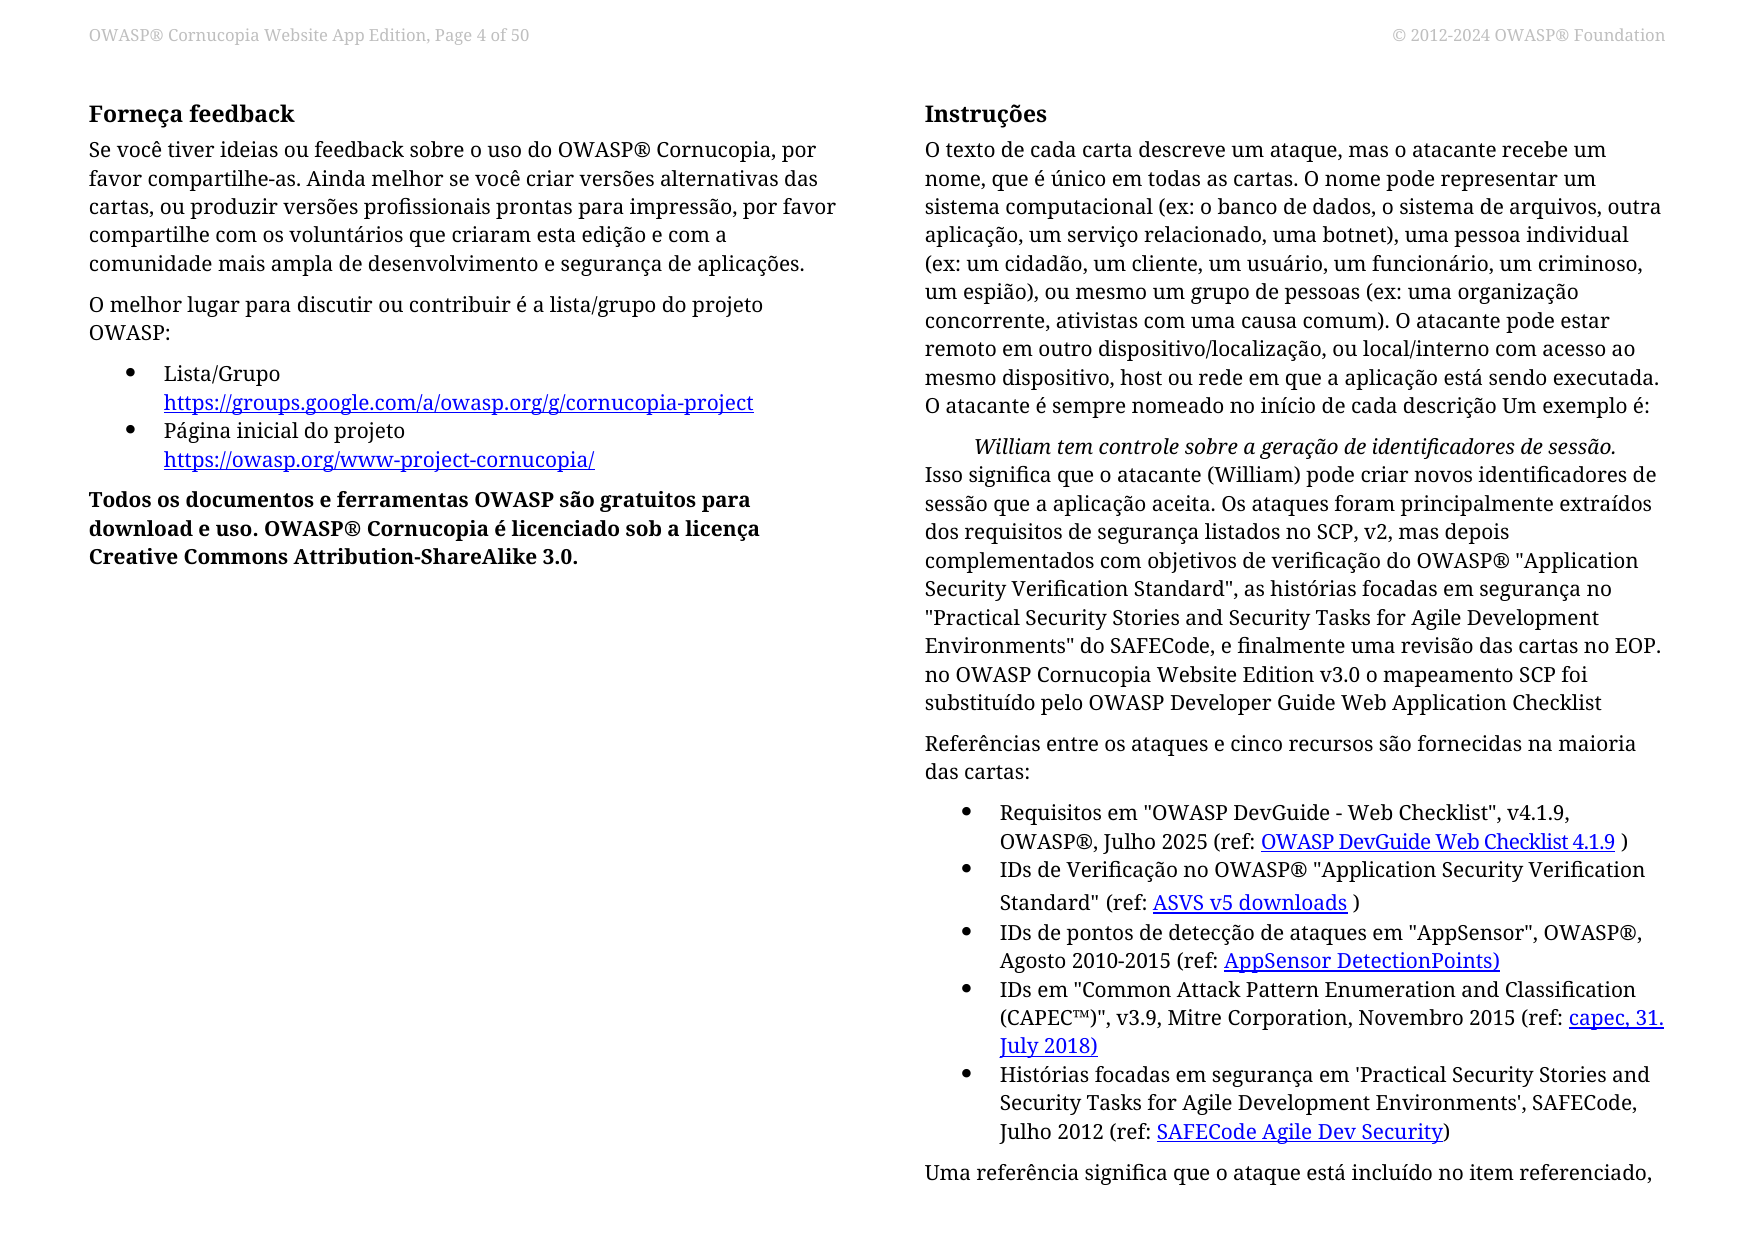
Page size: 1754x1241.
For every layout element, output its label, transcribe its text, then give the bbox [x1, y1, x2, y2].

table_header Forneça feedback Se você tiver ideias ou feedback sobre o uso do OWASP® Cornucopia, por favor compartilhe-as. Ainda melhor se você criar versões alternativas das cartas, ou produzir versões profissionais prontas para impressão, por favor compartilhe com os voluntários que criaram esta edição e com a comunidade mais ampla de desenvolvimento e segurança de aplicações. O melhor lugar para discutir ou contribuir é a lista/grupo do projeto OWASP: Lista/Grupo https://groups.google.com/a/owasp.org/g/cornucopia-project Página inicial do projeto https://owasp.org/www-project-cornucopia/ Todos os documentos e ferramentas OWASP são gratuitos para download e uso. OWASP® Cornucopia é licenciado sob a licença Creative Commons Attribution-ShareAlike 3.0. [78, 98, 856, 1186]
table_header [856, 98, 913, 1186]
table_header Instruções O texto de cada carta descreve um ataque, mas o atacante recebe um nome, que é único em todas as cartas. O nome pode representar um sistema computacional (ex: o banco de dados, o sistema de arquivos, outra aplicação, um serviço relacionado, uma botnet), uma pessoa individual (ex: um cidadão, um cliente, um usuário, um funcionário, um criminoso, um espião), ou mesmo um grupo de pessoas (ex: uma organização concorrente, ativistas com uma causa comum). O atacante pode estar remoto em outro dispositivo/localização, ou local/interno com acesso ao mesmo dispositivo, host ou rede em que a aplicação está sendo executada. O atacante é sempre nomeado no início de cada descrição Um exemplo é: William tem controle sobre a geração de identificadores de sessão. Isso significa que o atacante (William) pode criar novos identificadores de sessão que a aplicação aceita. Os ataques foram principalmente extraídos dos requisitos de segurança listados no SCP, v2, mas depois complementados com objetivos de verificação do OWASP® "Application Security Verification Standard", as histórias focadas em segurança no "Practical Security Stories and Security Tasks for Agile Development Environments" do SAFECode, e finalmente uma revisão das cartas no EOP. no OWASP Cornucopia Website Edition v3.0 o mapeamento SCP foi substituído pelo OWASP Developer Guide Web Application Checklist Referências entre os ataques e cinco recursos são fornecidas na maioria das cartas: Requisitos em "OWASP DevGuide - Web Checklist", v4.1.9, OWASP®, Julho 2025 (ref: OWASP DevGuide Web Checklist 4.1.9 ) IDs de Verificação no OWASP® "Application Security Verification Standard" (ref: ASVS v5 downloads ) IDs de pontos de detecção de ataques em "AppSensor", OWASP®, Agosto 2010-2015 (ref: AppSensor DetectionPoints) IDs em "Common Attack Pattern Enumeration and Classification (CAPEC™)", v3.9, Mitre Corporation, Novembro 2015 (ref: capec, 31. July 2018) Histórias focadas em segurança em 'Practical Security Stories and Security Tasks for Agile Development Environments', SAFECode, Julho 2012 (ref: SAFECode Agile Dev Security) Uma referência significa que o ataque está incluído no item referenciado, [913, 98, 1677, 1186]
